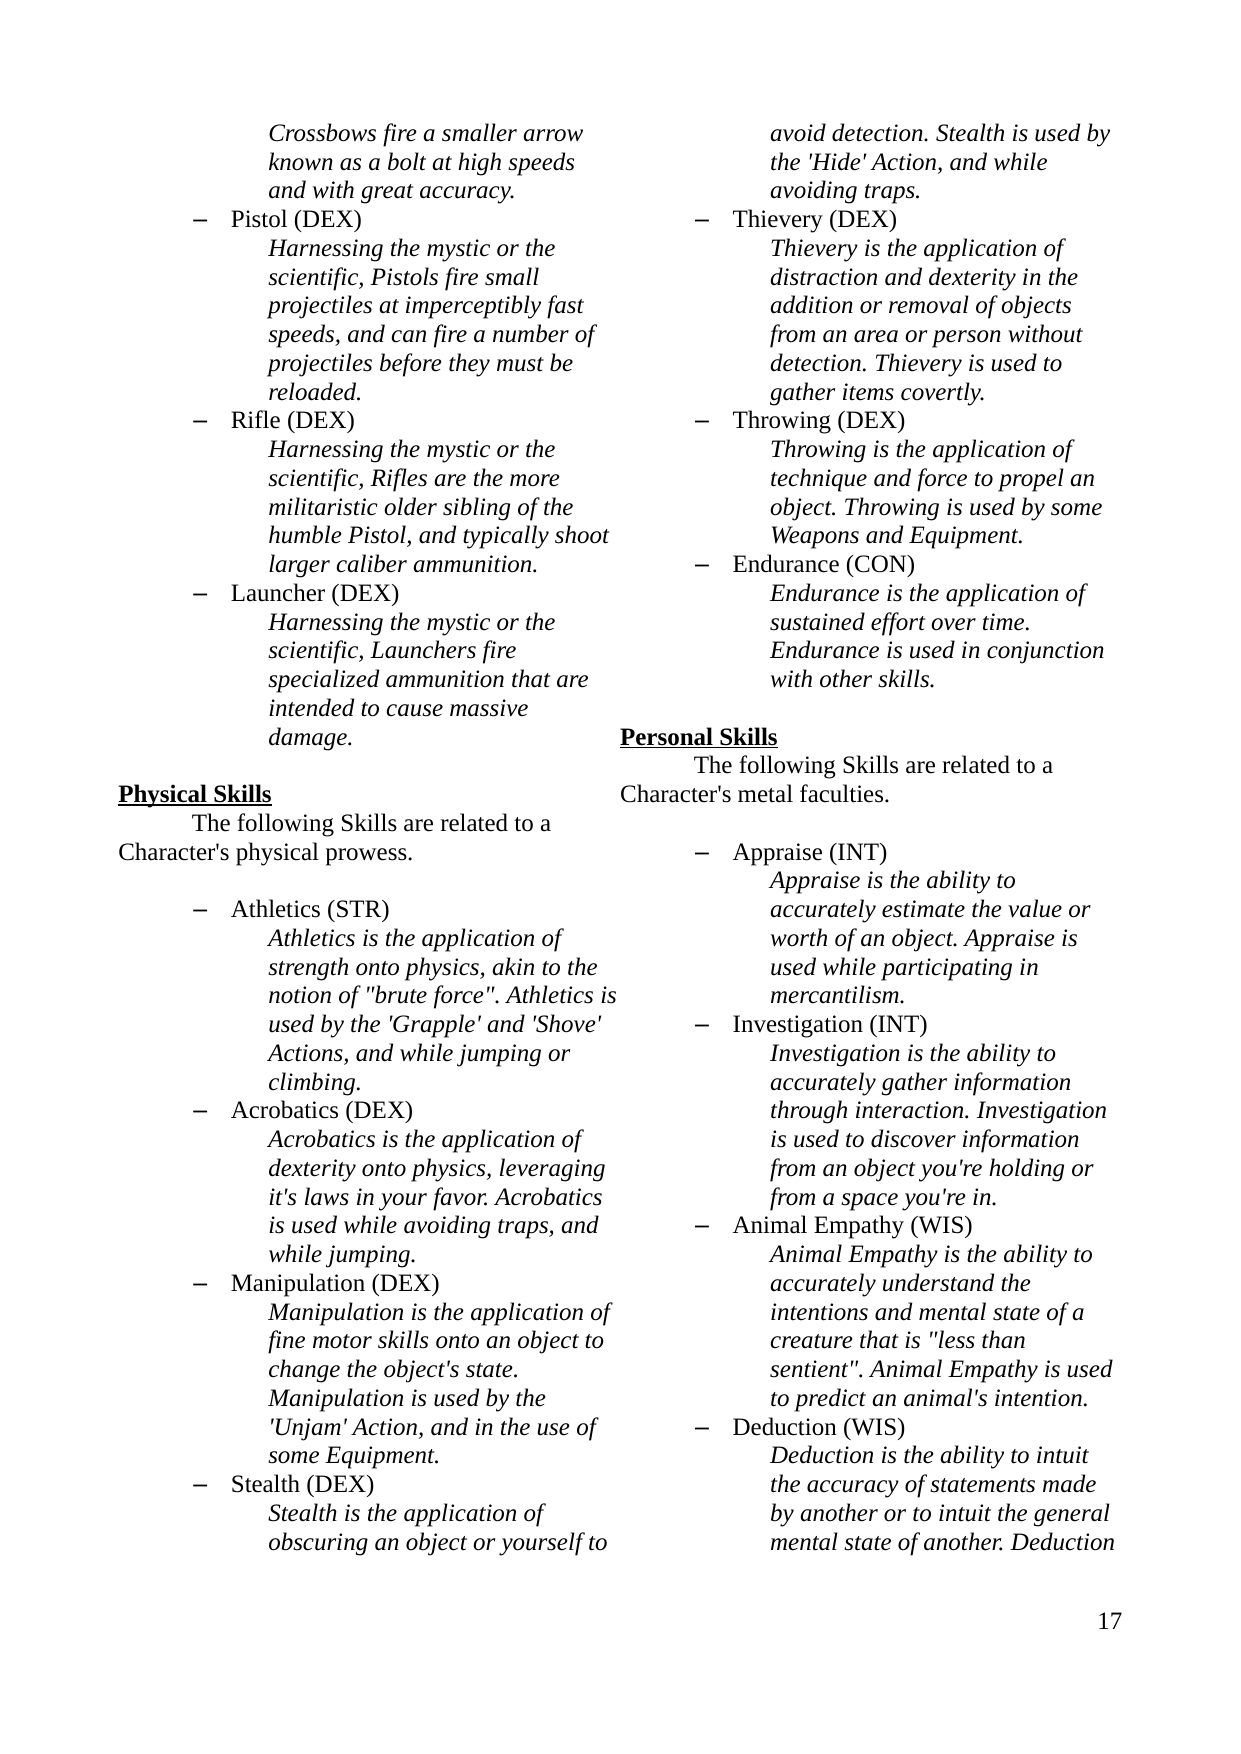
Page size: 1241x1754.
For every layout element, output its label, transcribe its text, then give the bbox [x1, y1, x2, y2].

list Acrobatics (DEX) [193, 1096, 620, 1124]
list Investigation is the ability to accurately gather information through interaction. Investigation is used to discover information from an object you're holding or from a space you're in. [732, 1038, 1122, 1211]
list Stealth (DEX) [193, 1469, 620, 1498]
list Crossbows fire a smaller arrow known as a bolt at high speeds and with great accuracy. [231, 118, 620, 204]
list Harnessing the mystic or the scientific, Launchers fire specialized ammunition that are intended to cause massive damage. [231, 607, 620, 751]
list Throwing is the application of technique and force to propel an object. Throwing is used by some Weapons and Equipment. [732, 434, 1122, 549]
text The following Skills are related to a Character's physical prowess. [118, 808, 620, 866]
list Thievery (DEX) [695, 204, 1122, 233]
list Manipulation (DEX) [193, 1268, 620, 1297]
list Appraise (INT) [695, 837, 1122, 866]
list avoid detection. Stealth is used by the 'Hide' Action, and while avoiding traps. [732, 118, 1122, 204]
list Pistol (DEX) [193, 204, 620, 233]
list Deduction is the ability to intuit the accuracy of statements made by another or to intuit the general mental state of another. Deduction [732, 1441, 1122, 1556]
list Rifle (DEX) [193, 406, 620, 434]
text Physical Skills [118, 779, 620, 808]
list Endurance (CON) [695, 549, 1122, 578]
list Athletics is the application of strength onto physics, akin to the notion of "brute force". Athletics is used by the 'Grapple' and 'Shove' Actions, and while jumping or climbing. [231, 923, 620, 1096]
list Deduction (WIS) [695, 1412, 1122, 1441]
list Appraise is the ability to accurately estimate the value or worth of an object. Appraise is used while participating in mercantilism. [732, 866, 1122, 1009]
list Throwing (DEX) [695, 406, 1122, 434]
list Harnessing the mystic or the scientific, Pistols fire small projectiles at imperceptibly fast speeds, and can fire a number of projectiles before they must be reloaded. [231, 233, 620, 406]
list Harnessing the mystic or the scientific, Rifles are the more militaristic older sibling of the humble Pistol, and typically shoot larger caliber ammunition. [231, 434, 620, 578]
list Endurance is the application of sustained effort over time. Endurance is used in conjunction with other skills. [732, 578, 1122, 693]
list Thievery is the application of distraction and dexterity in the addition or removal of objects from an area or person without detection. Thievery is used to gather items covertly. [732, 233, 1122, 406]
text The following Skills are related to a Character's metal faculties. [620, 751, 1122, 808]
list Investigation (INT) [695, 1009, 1122, 1038]
list Launcher (DEX) [193, 578, 620, 607]
list Athletics (STR) [193, 894, 620, 923]
text Personal Skills [620, 722, 1122, 751]
list Stealth is the application of obscuring an object or yourself to [231, 1498, 620, 1556]
list Animal Empathy is the ability to accurately understand the intentions and mental state of a creature that is "less than sentient". Animal Empathy is used to predict an animal's intention. [732, 1239, 1122, 1412]
list Manipulation is the application of fine motor skills onto an object to change the object's state. Manipulation is used by the 'Unjam' Action, and in the use of some Equipment. [231, 1297, 620, 1469]
list Acrobatics is the application of dexterity onto physics, leveraging it's laws in your favor. Acrobatics is used while avoiding traps, and while jumping. [231, 1124, 620, 1268]
list Animal Empathy (WIS) [695, 1211, 1122, 1239]
